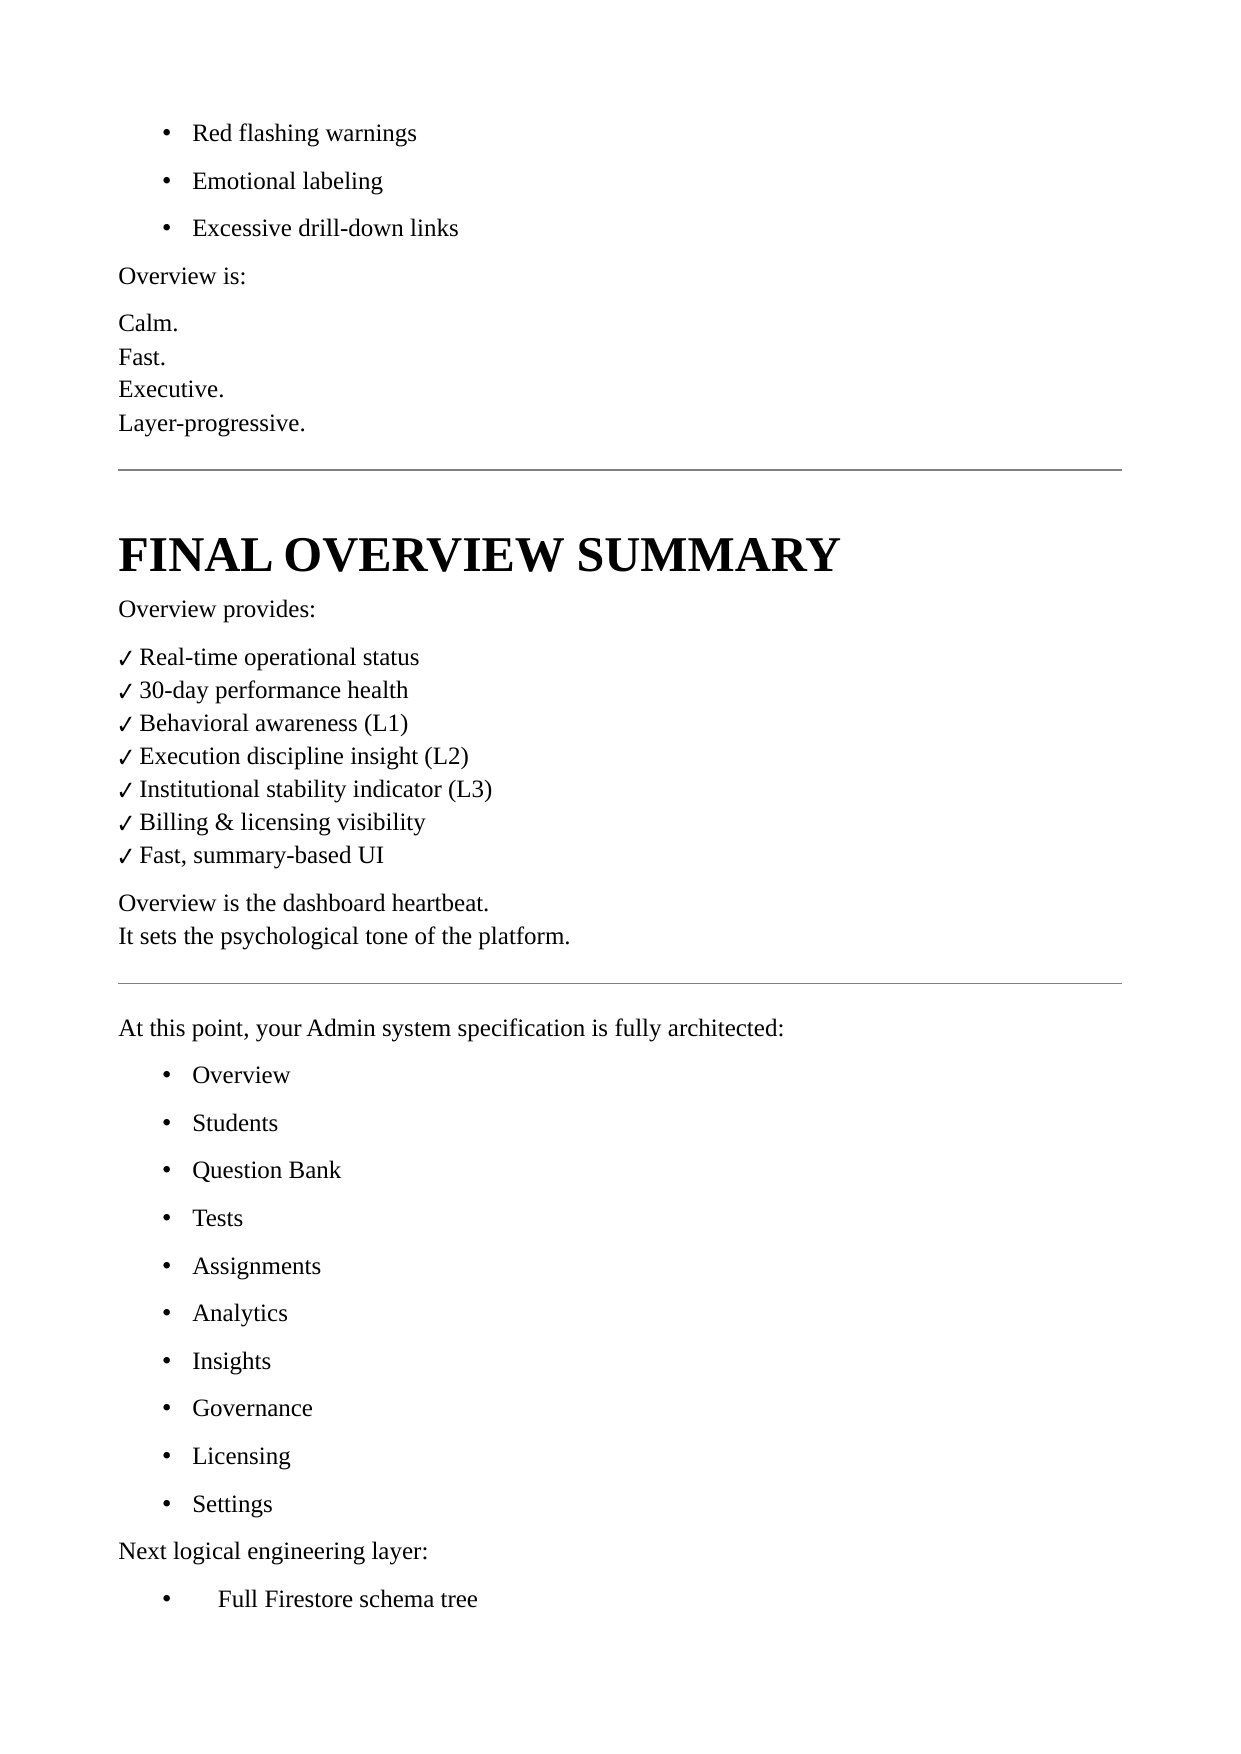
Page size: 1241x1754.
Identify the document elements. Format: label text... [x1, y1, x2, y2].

list Analytics [162, 1298, 1122, 1327]
list Insights [162, 1346, 1122, 1375]
text At this point, your Admin system specification is fully architected: [118, 1013, 1122, 1041]
list Governance [162, 1393, 1122, 1422]
subtitle FINAL OVERVIEW SUMMARY [118, 524, 1122, 582]
list Overview [162, 1060, 1122, 1089]
list Emotional labeling [162, 166, 1122, 194]
list Question Bank [162, 1156, 1122, 1184]
list Settings [162, 1489, 1122, 1517]
text Overview is: [118, 261, 1122, 290]
text Calm. Fast. Executive. Layer-progressive. [118, 308, 1122, 436]
list 🔐 Full Firestore schema tree [162, 1584, 1122, 1613]
text Overview is the dashboard heartbeat. It sets the psychological tone of the platform. [118, 888, 1122, 949]
list Tests [162, 1203, 1122, 1232]
text ✔ Real-time operational status ✔ 30-day performance health ✔ Behavioral awareness (L1) ✔ Execution discipline insight (L2) ✔ Institutional stability indicator (L3) ✔ Billing & licensing visibility ✔ Fast, summary-based UI [118, 642, 1122, 869]
list Red flashing warnings [162, 118, 1122, 147]
text Overview provides: [118, 594, 1122, 623]
list Students [162, 1108, 1122, 1137]
text Next logical engineering layer: [118, 1536, 1122, 1565]
list Licensing [162, 1441, 1122, 1470]
list Excessive drill-down links [162, 213, 1122, 242]
list Assignments [162, 1251, 1122, 1279]
